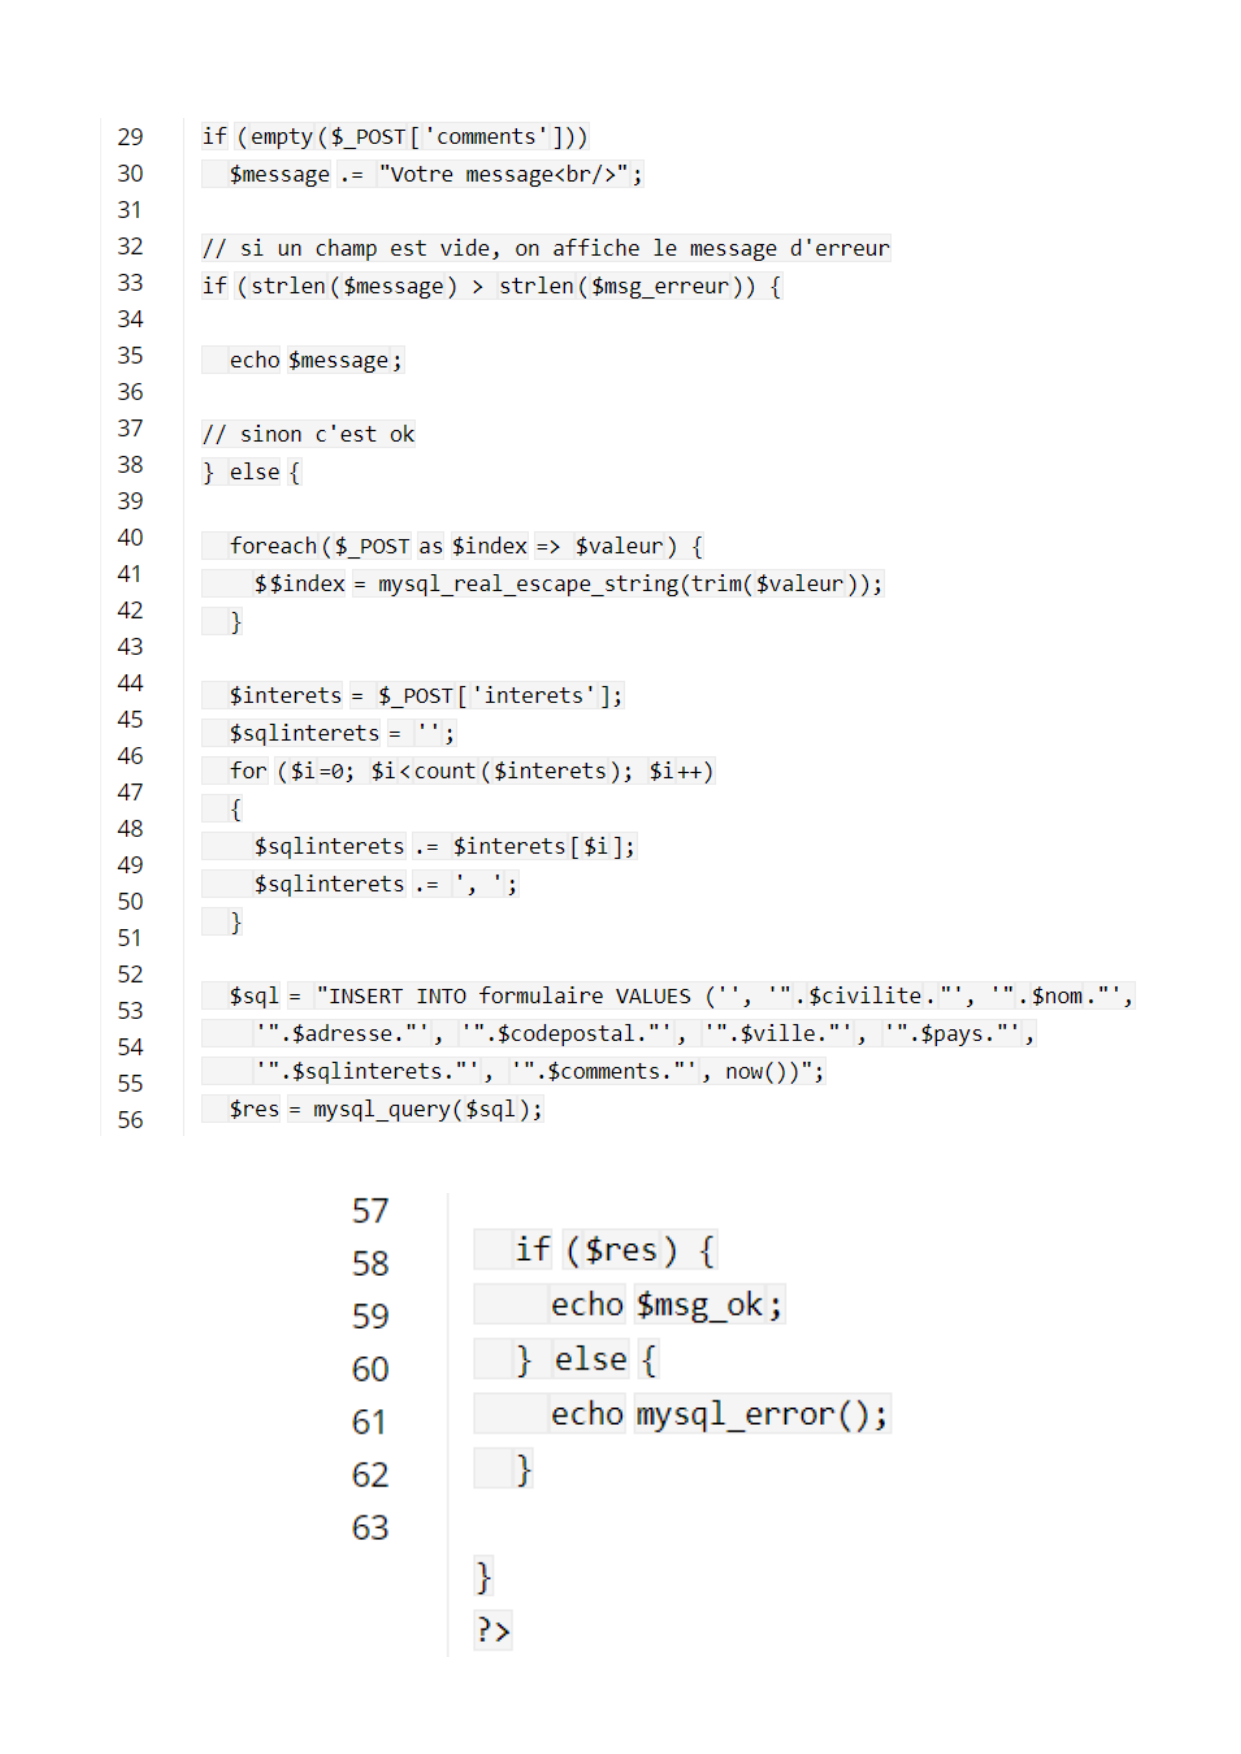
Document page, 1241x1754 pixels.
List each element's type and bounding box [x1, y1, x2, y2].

picture [338, 1193, 902, 1657]
picture [100, 118, 1140, 1136]
